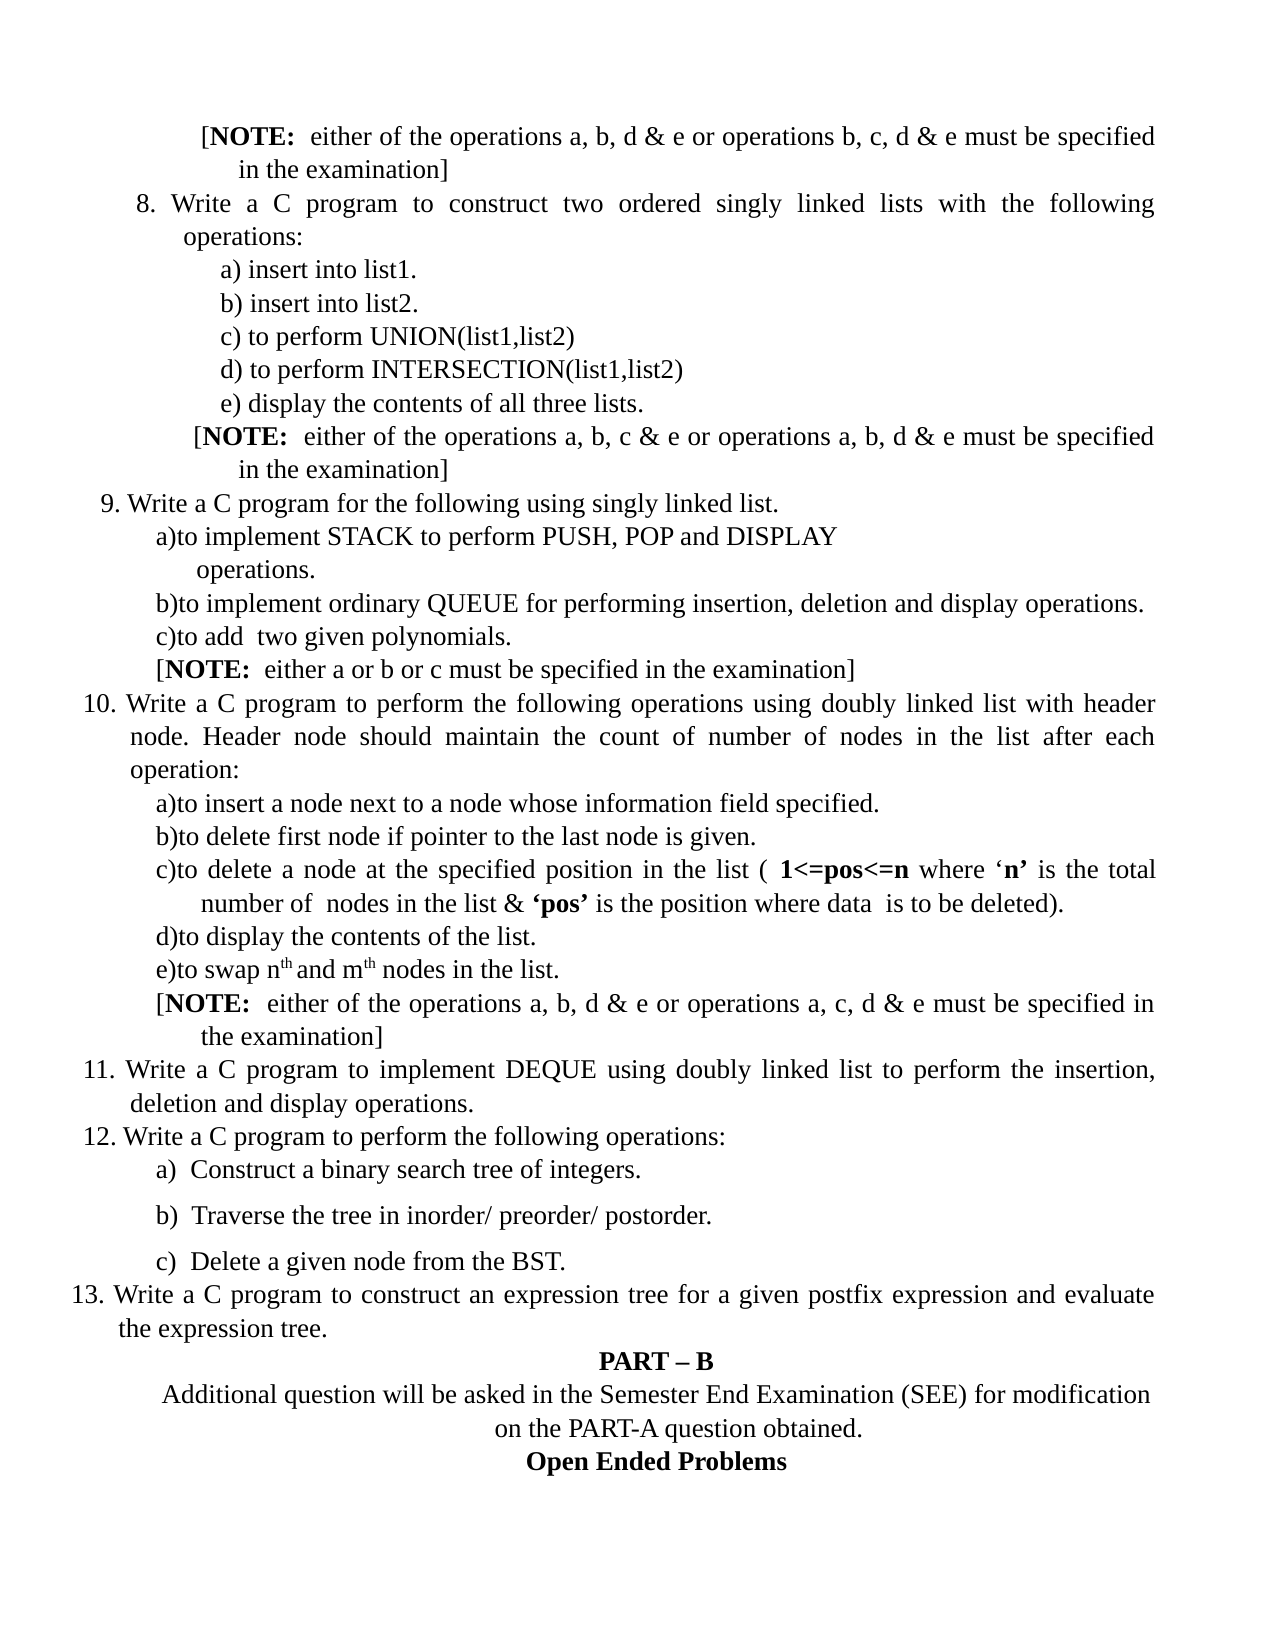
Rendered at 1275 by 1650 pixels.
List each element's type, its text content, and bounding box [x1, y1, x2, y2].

list 11. Write a C program to implement DEQUE using doubly linked list to perform the insertion, deletion and display operations. [83, 1051, 1157, 1118]
list PART – B [156, 1343, 1157, 1376]
list Additional question will be asked in the Semester End Examination (SEE) for modification on the PART-A question obtained. [156, 1376, 1157, 1443]
list b) Traverse the tree in inorder/ preorder/ postorder. [156, 1197, 1157, 1231]
list b) insert into list2. [193, 285, 1157, 318]
list e) display the contents of all three lists. [193, 385, 1157, 418]
list a)to implement STACK to perform PUSH, POP and DISPLAY [156, 518, 1157, 551]
list e)to swap nth and mth nodes in the list. [156, 951, 1157, 985]
list operations. [156, 551, 1157, 585]
list [NOTE: either of the operations a, b, c & e or operations a, b, d & e must be specified in the examination] [193, 418, 1157, 485]
list [NOTE: either of the operations a, b, d & e or operations b, c, d & e must be specified in the examination] [193, 118, 1157, 185]
list [NOTE: either of the operations a, b, d & e or operations a, c, d & e must be specified in the examination] [156, 985, 1157, 1051]
list a) Construct a binary search tree of integers. [156, 1151, 1157, 1185]
list c) Delete a given node from the BST. [156, 1243, 1157, 1276]
list 8. Write a C program to construct two ordered singly linked lists with the following operations: [136, 185, 1157, 251]
list 12. Write a C program to perform the following operations: [83, 1118, 1157, 1151]
list 13. Write a C program to construct an expression tree for a given postfix expression and evaluate the expression tree. [71, 1276, 1157, 1343]
list b)to implement ordinary QUEUE for performing insertion, deletion and display operations. [156, 585, 1157, 618]
list 9. Write a C program for the following using singly linked list. [100, 485, 1157, 518]
list a) insert into list1. [193, 251, 1157, 285]
list d)to display the contents of the list. [156, 918, 1157, 951]
list b)to delete first node if pointer to the last node is given. [156, 818, 1157, 851]
list c)to delete a node at the specified position in the list ( 1<=pos<=n where ‘n’ is the total number of nodes in the list & ‘pos’ is the position where data is to be deleted). [156, 851, 1157, 918]
list Open Ended Problems [156, 1443, 1157, 1476]
list 10. Write a C program to perform the following operations using doubly linked list with header node. Header node should maintain the count of number of nodes in the list after each operation: [83, 685, 1157, 785]
list c) to perform UNION(list1,list2) [193, 318, 1157, 351]
list c)to add two given polynomials. [156, 618, 1157, 651]
list a)to insert a node next to a node whose information field specified. [156, 785, 1157, 818]
list d) to perform INTERSECTION(list1,list2) [193, 351, 1157, 385]
list [NOTE: either a or b or c must be specified in the examination] [156, 651, 1157, 685]
